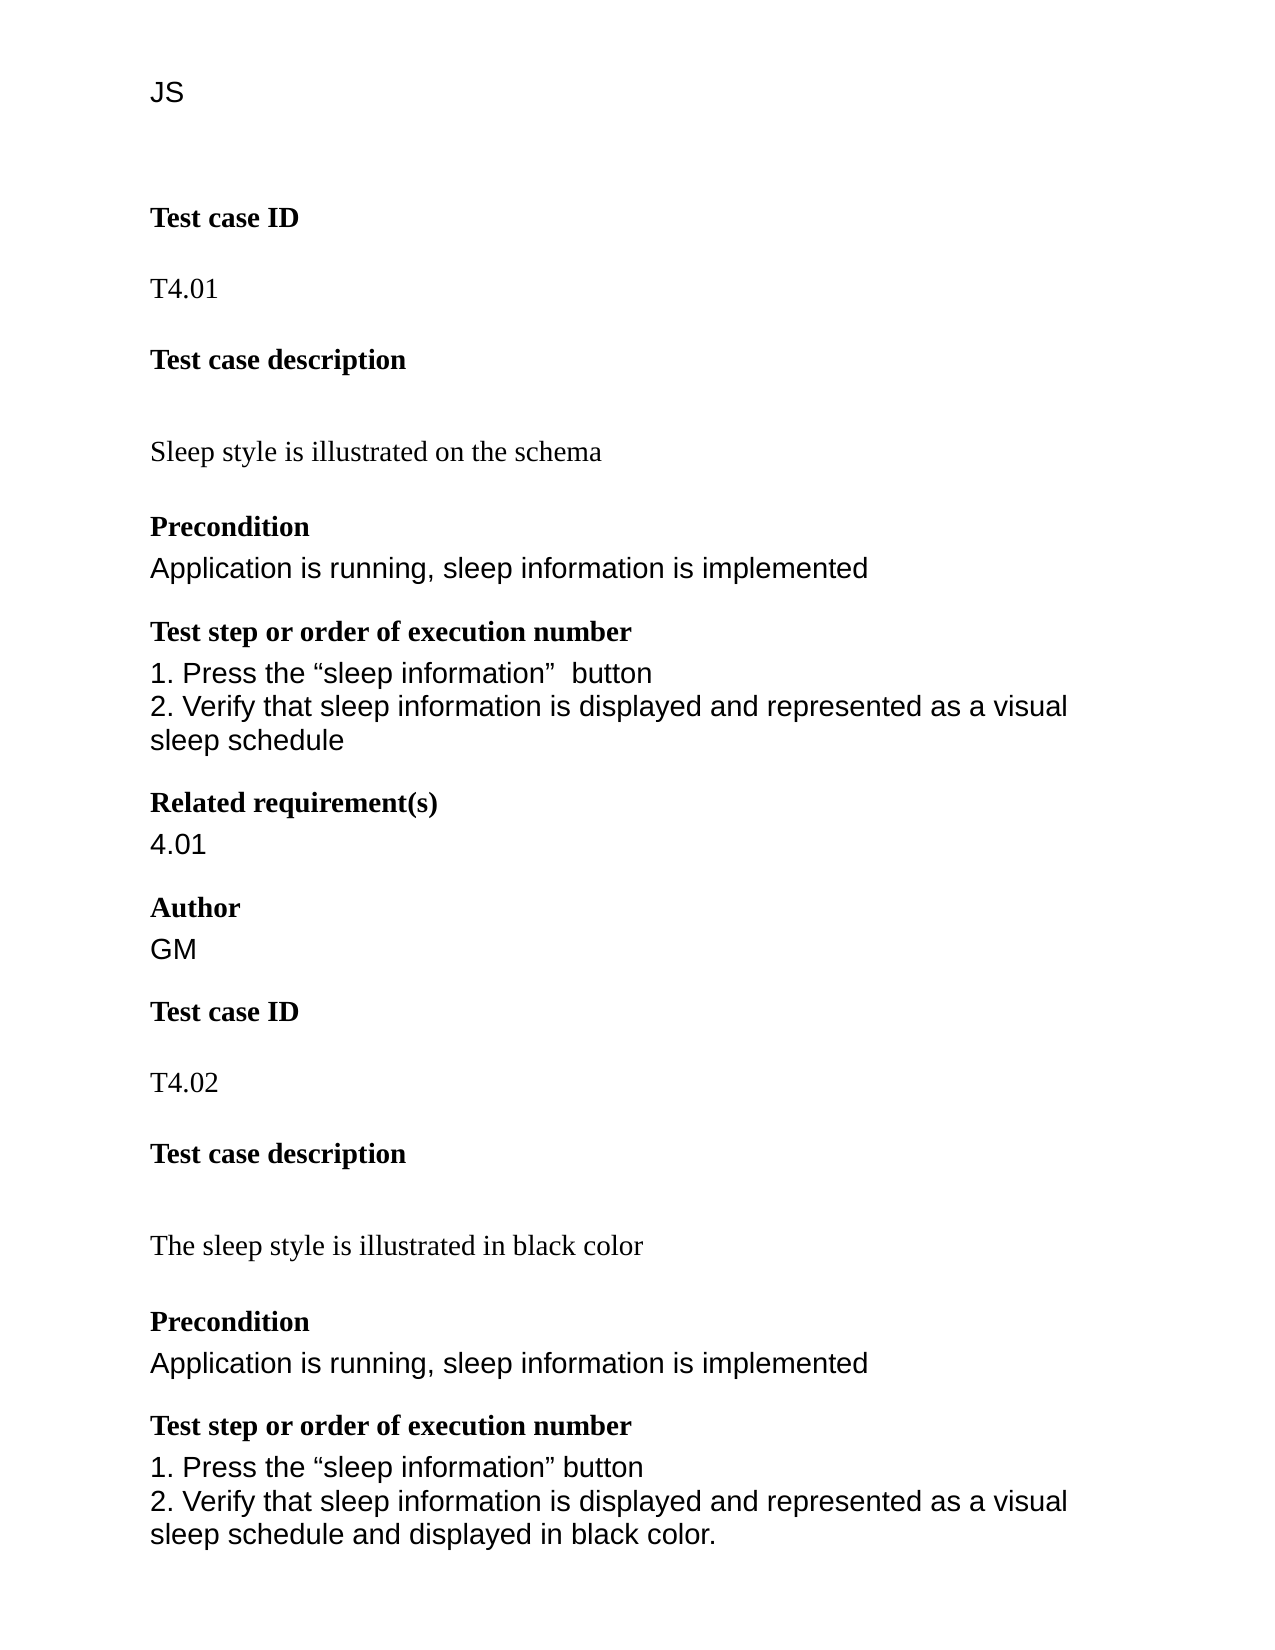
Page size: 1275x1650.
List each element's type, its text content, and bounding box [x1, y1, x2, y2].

text Test step or order of execution number [150, 614, 1125, 647]
text The sleep style is illustrated in black color [150, 1228, 1125, 1262]
text Test case description [150, 342, 1125, 376]
text Test case ID [150, 994, 1125, 1028]
text Test case ID [150, 200, 1125, 233]
text 1. Press the “sleep information” button 2. Verify that sleep information is displayed and represented as a visual sleep schedule [150, 656, 1125, 756]
text Application is running, sleep information is implemented [150, 551, 1125, 584]
text JS [150, 75, 1125, 137]
text 1. Press the “sleep information” button 2. Verify that sleep information is displayed and represented as a visual sleep schedule and displayed in black color. [150, 1450, 1125, 1551]
text Application is running, sleep information is implemented [150, 1346, 1125, 1379]
text Sleep style is illustrated on the schema [150, 434, 1125, 467]
text Test step or order of execution number [150, 1408, 1125, 1442]
text Precondition [150, 1304, 1125, 1337]
text Related requirement(s) [150, 785, 1125, 819]
text Author [150, 890, 1125, 923]
text T4.01 [150, 271, 1125, 304]
text T4.02 [150, 1066, 1125, 1099]
text Test case description [150, 1137, 1125, 1170]
text 4.01 [150, 827, 1125, 861]
text GM [150, 932, 1125, 965]
text Precondition [150, 509, 1125, 543]
